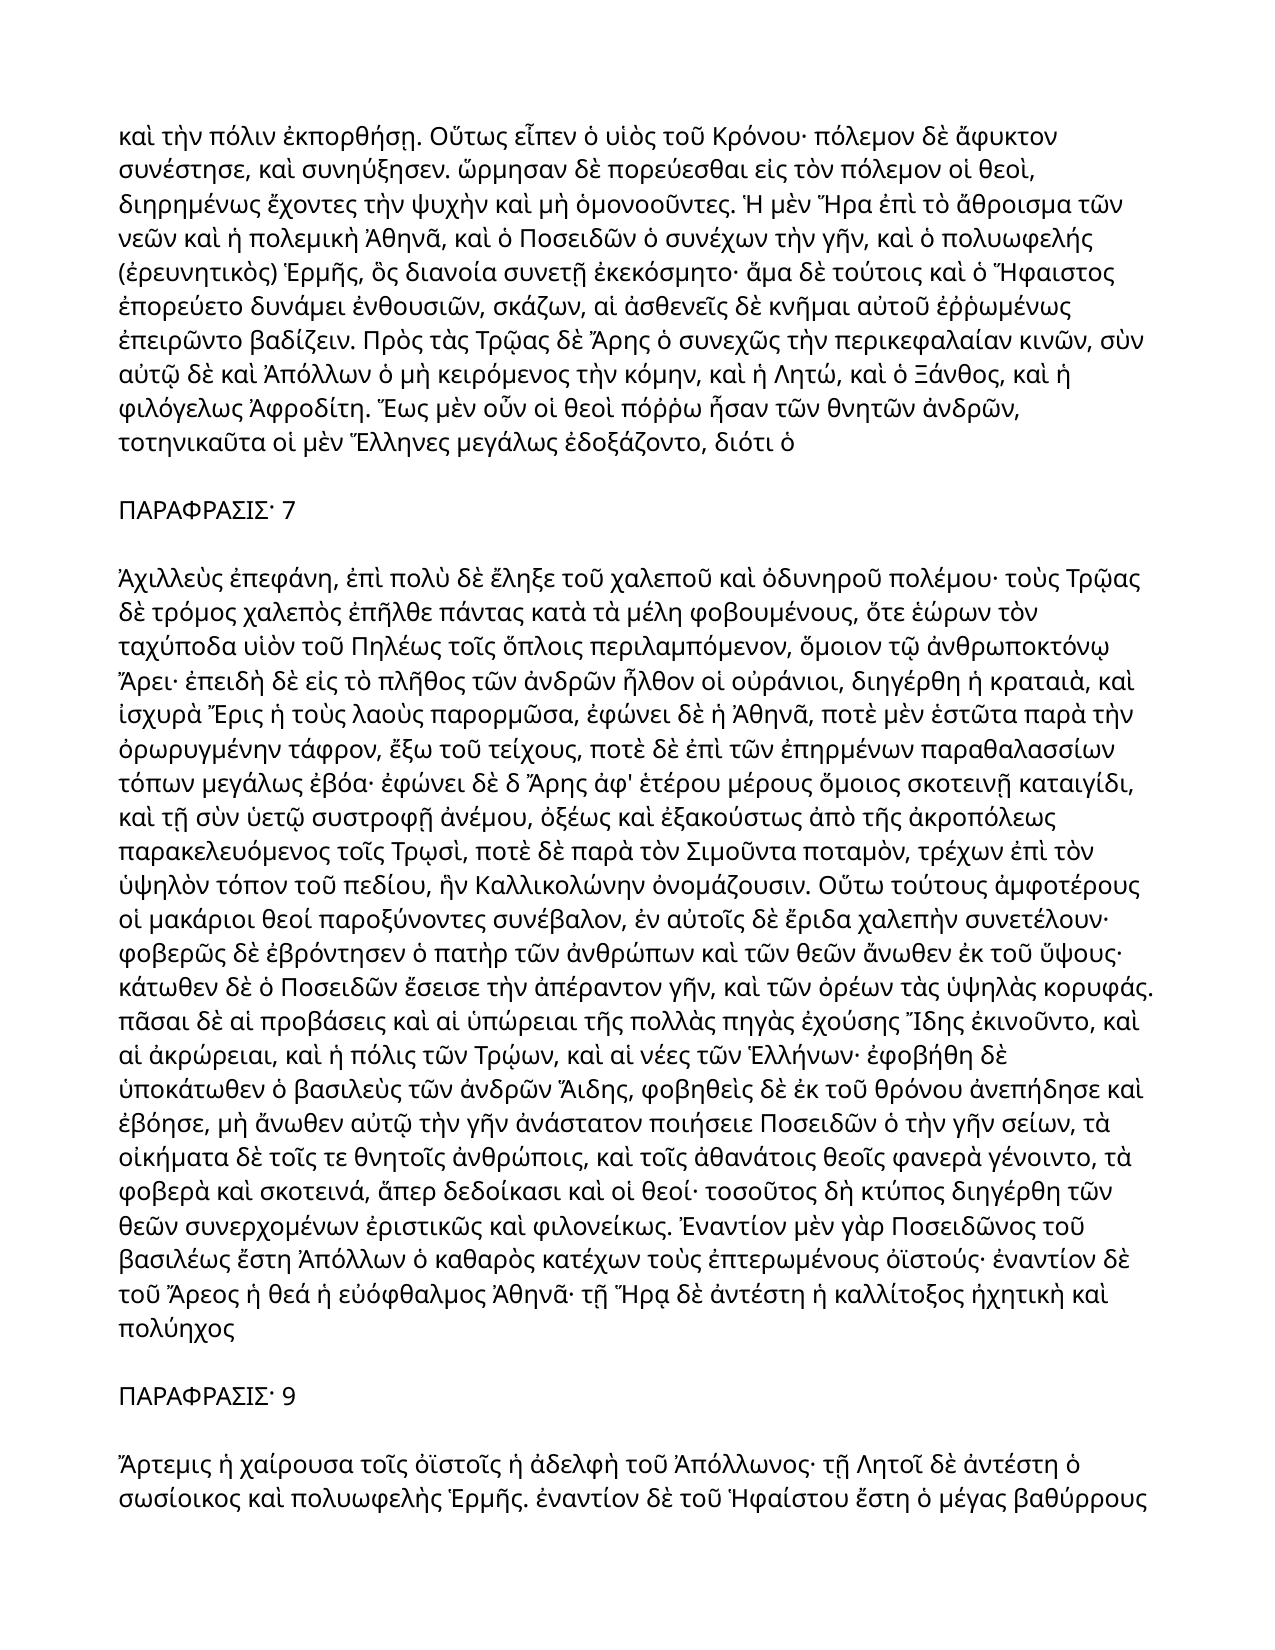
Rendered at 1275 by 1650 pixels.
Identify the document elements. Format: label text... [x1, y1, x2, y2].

text ΠΑΡΑΦΡΑΣΙΣ· 9 [118, 1378, 1157, 1412]
text καὶ τὴν πόλιν ἐκπορθήσῃ. Οὕτως εἶπεν ὁ υἱὸς τοῦ Κρόνου· πόλεμον δὲ ἄφυκτον συνέστησε, καὶ συνηύξησεν. ὥρμησαν δὲ πορεύεσθαι εἰς τὸν πόλεμον οἱ θεοὶ, διηρημένως ἔχοντες τὴν ψυχὴν καὶ μὴ ὁμονοοῦντες. Ἡ μὲν Ἥρα ἐπὶ τὸ ἄθροισμα τῶν νεῶν καὶ ἡ πολεμικὴ Ἀθηνᾶ, καὶ ὁ Ποσειδῶν ὁ συνέχων τὴν γῆν, καὶ ὁ πολυωφελής (ἐρευνητικὸς) Ἑρμῆς, ὃς διανοία συνετῇ ἐκεκόσμητο· ἅμα δὲ τούτοις καὶ ὁ Ἥφαιστος ἐπορεύετο δυνάμει ἐνθουσιῶν, σκάζων, αἱ ἀσθενεῖς δὲ κνῆμαι αὐτοῦ ἐῤῥωμένως ἐπειρῶντο βαδίζειν. Πρὸς τὰς Τρῷας δὲ Ἄρης ὁ συνεχῶς τὴν περικεφαλαίαν κινῶν, σὺν αὐτῷ δὲ καὶ Ἀπόλλων ὁ μὴ κειρόμενος τὴν κόμην, καὶ ἡ Λητώ, καὶ ὁ Ξάνθος, καὶ ἡ φιλόγελως Ἀφροδίτη. Ἕως μὲν οὖν οἱ θεοὶ πόῤῥω ἦσαν τῶν θνητῶν ἀνδρῶν, τοτηνικαῦτα οἱ μὲν Ἕλληνες μεγάλως ἐδοξάζοντο, διότι ὁ [118, 118, 1157, 459]
text ΠΑΡΑΦΡΑΣΙΣ· 7 [118, 493, 1157, 527]
text Ἀχιλλεὺς ἐπεφάνη, ἐπὶ πολὺ δὲ ἔληξε τοῦ χαλεποῦ καὶ ὀδυνηροῦ πολέμου· τοὺς Τρῷας δὲ τρόμος χαλεπὸς ἐπῆλθε πάντας κατὰ τὰ μέλη φοβουμένους, ὅτε ἑώρων τὸν ταχύποδα υἱὸν τοῦ Πηλέως τοῖς ὅπλοις περιλαμπόμενον, ὅμοιον τῷ ἀνθρωποκτόνῳ Ἄρει· ἐπειδὴ δὲ εἰς τὸ πλῆθος τῶν ἀνδρῶν ἦλθον οἱ οὐράνιοι, διηγέρθη ἡ κραταιὰ, καὶ ἰσχυρὰ Ἔρις ἡ τοὺς λαοὺς παρορμῶσα, ἐφώνει δὲ ἡ Ἀθηνᾶ, ποτὲ μὲν ἑστῶτα παρὰ τὴν ὀρωρυγμένην τάφρον, ἔξω τοῦ τείχους, ποτὲ δὲ ἐπὶ τῶν ἐπηρμένων παραθαλασσίων τόπων μεγάλως ἐβόα· ἐφώνει δὲ δ Ἄρης ἀφ' ἑτέρου μέρους ὅμοιος σκοτεινῇ καταιγίδι, καὶ τῇ σὺν ὑετῷ συστροφῇ ἀνέμου, ὀξέως καὶ ἐξακούστως ἀπὸ τῆς ἀκροπόλεως παρακελευόμενος τοῖς Τρῳσὶ, ποτὲ δὲ παρὰ τὸν Σιμοῦντα ποταμὸν, τρέχων ἐπὶ τὸν ὑψηλὸν τόπον τοῦ πεδίου, ἣν Καλλικολώνην ὀνομάζουσιν. Οὕτω τούτους ἀμφοτέρους οἱ μακάριοι θεοί παροξύνοντες συνέβαλον, ἐν αὐτοῖς δὲ ἔριδα χαλεπὴν συνετέλουν· φοβερῶς δὲ ἐβρόντησεν ὁ πατὴρ τῶν ἀνθρώπων καὶ τῶν θεῶν ἄνωθεν ἐκ τοῦ ὕψους· κάτωθεν δὲ ὁ Ποσειδῶν ἔσεισε τὴν ἀπέραντον γῆν, καὶ τῶν ὀρέων τὰς ὑψηλὰς κορυφάς. πᾶσαι δὲ αἱ προβάσεις καὶ αἱ ὑπώρειαι τῆς πολλὰς πηγὰς ἐχούσης Ἴδης ἐκινοῦντο, καὶ αἱ ἀκρώρειαι, καὶ ἡ πόλις τῶν Τρῴων, καὶ αἱ νέες τῶν Ἑλλήνων· ἐφοβήθη δὲ ὑποκάτωθεν ὁ βασιλεὺς τῶν ἀνδρῶν Ἅιδης, φοβηθεὶς δὲ ἐκ τοῦ θρόνου ἀνεπήδησε καὶ ἐβόησε, μὴ ἄνωθεν αὐτῷ τὴν γῆν ἀνάστατον ποιήσειε Ποσειδῶν ὁ τὴν γῆν σείων, τὰ οἰκήματα δὲ τοῖς τε θνητοῖς ἀνθρώποις, καὶ τοῖς ἀθανάτοις θεοῖς φανερὰ γένοιντο, τὰ φοβερὰ καὶ σκοτεινά, ἅπερ δεδοίκασι καὶ οἱ θεοί· τοσοῦτος δὴ κτύπος διηγέρθη τῶν θεῶν συνερχομένων ἐριστικῶς καὶ φιλονείκως. Ἐναντίον μὲν γὰρ Ποσειδῶνος τοῦ βασιλέως ἔστη Ἀπόλλων ὁ καθαρὸς κατέχων τοὺς ἐπτερωμένους ὀϊστούς· ἐναντίον δὲ τοῦ Ἄρεος ἡ θεά ἡ εὐόφθαλμος Ἀθηνᾶ· τῇ Ἥρᾳ δὲ ἀντέστη ἡ καλλίτοξος ἠχητικὴ καὶ πολύηχος [118, 561, 1157, 1344]
text Ἄρτεμις ἡ χαίρουσα τοῖς ὀϊστοῖς ἡ ἀδελφὴ τοῦ Ἀπόλλωνος· τῇ Λητοῖ δὲ ἀντέστη ὁ σωσίοικος καὶ πολυωφελὴς Ἑρμῆς. ἐναντίον δὲ τοῦ Ἡφαίστου ἔστη ὁ μέγας βαθύρρους [118, 1447, 1157, 1515]
